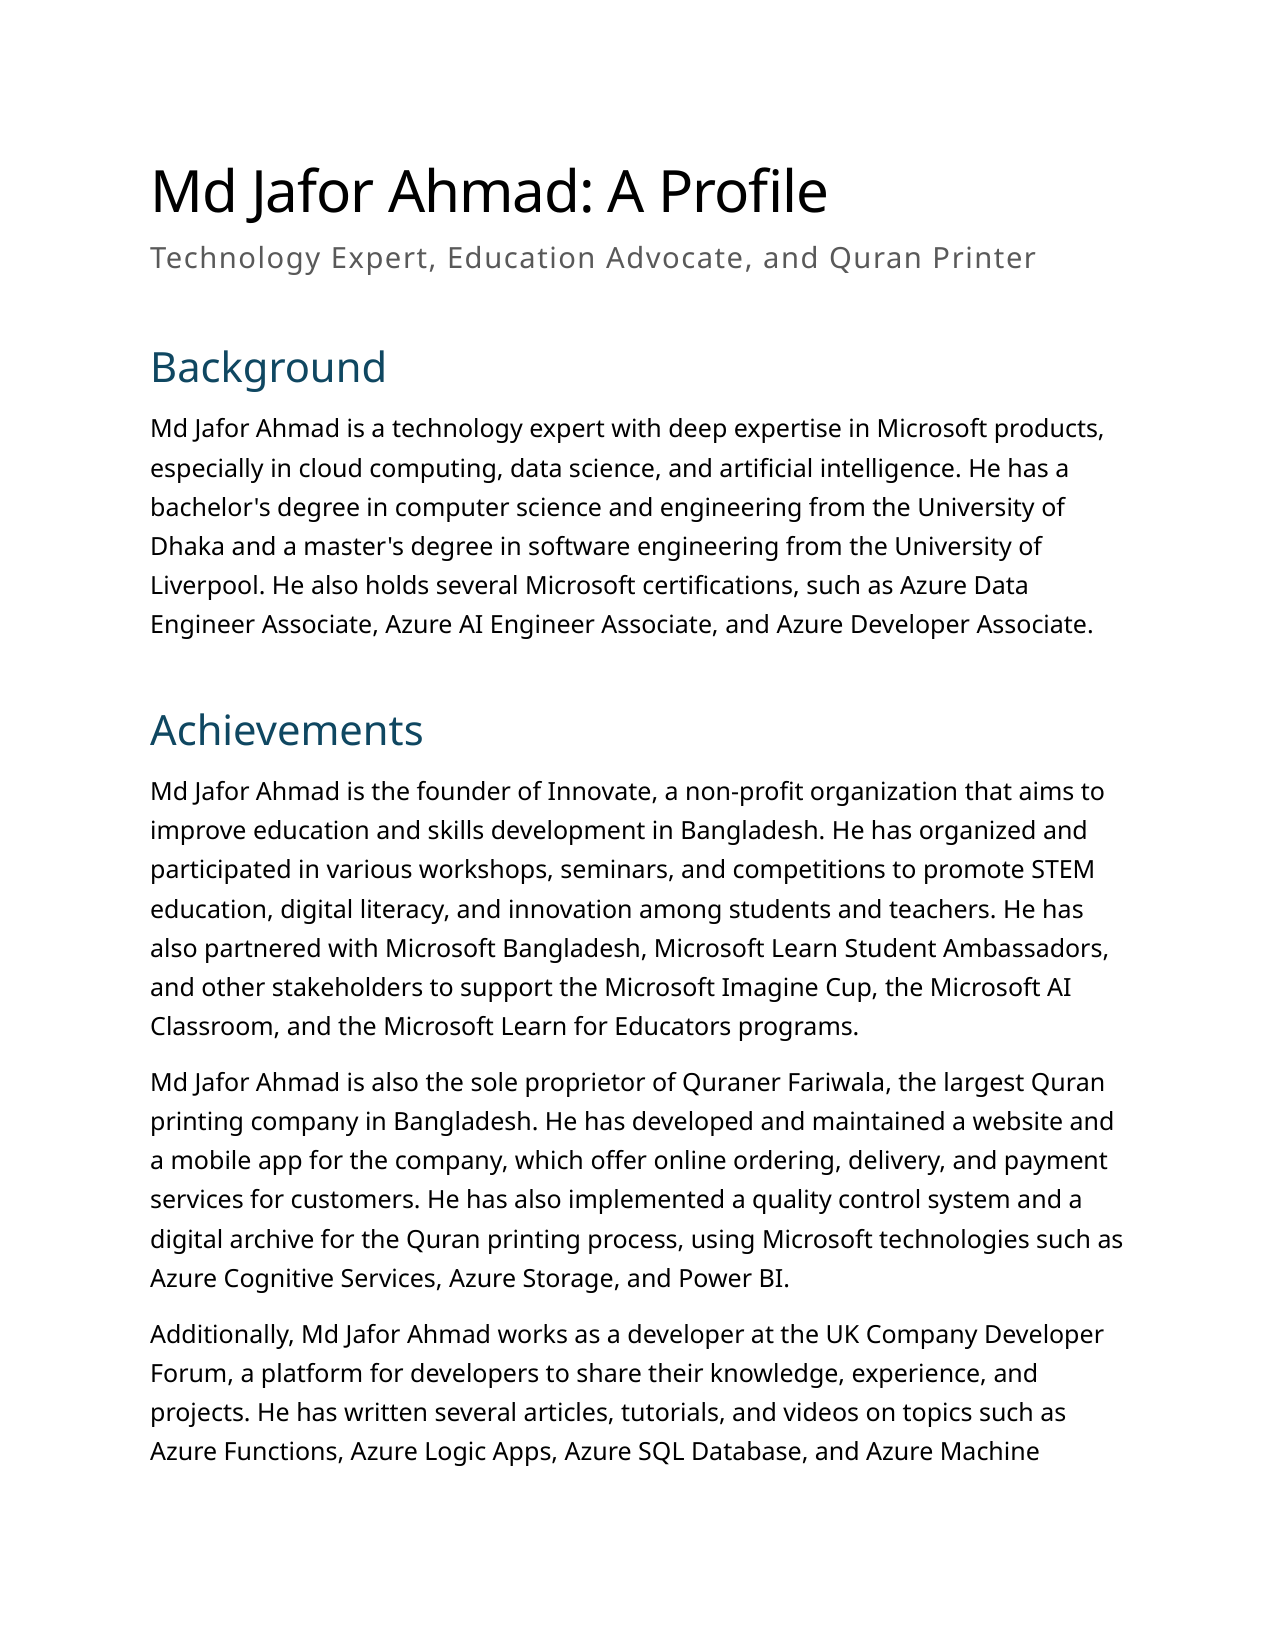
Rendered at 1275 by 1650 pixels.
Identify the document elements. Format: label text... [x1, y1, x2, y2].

title Md Jafor Ahmad: A Profile [150, 150, 1125, 229]
subtitle Technology Expert, Education Advocate, and Quran Printer [150, 238, 1125, 277]
text Md Jafor Ahmad is a technology expert with deep expertise in Microsoft products, especially in cloud computing, data science, and artificial intelligence. He has a bachelor's degree in computer science and engineering from the University of Dhaka and a master's degree in software engineering from the University of Liverpool. He also holds several Microsoft certifications, such as Azure Data Engineer Associate, Azure AI Engineer Associate, and Azure Developer Associate. [150, 411, 1125, 641]
text Md Jafor Ahmad is also the sole proprietor of Quraner Fariwala, the largest Quran printing company in Bangladesh. He has developed and maintained a website and a mobile app for the company, which offer online ordering, delivery, and payment services for customers. He has also implemented a quality control system and a digital archive for the Quran printing process, using Microsoft technologies such as Azure Cognitive Services, Azure Storage, and Power BI. [150, 1065, 1125, 1294]
text Md Jafor Ahmad is the founder of Innovate, a non-profit organization that aims to improve education and skills development in Bangladesh. He has organized and participated in various workshops, seminars, and competitions to promote STEM education, digital literacy, and innovation among students and teachers. He has also partnered with Microsoft Bangladesh, Microsoft Learn Student Ambassadors, and other stakeholders to support the Microsoft Imagine Cup, the Microsoft AI Classroom, and the Microsoft Learn for Educators programs. [150, 774, 1125, 1043]
text Additionally, Md Jafor Ahmad works as a developer at the UK Company Developer Forum, a platform for developers to share their knowledge, experience, and projects. He has written several articles, tutorials, and videos on topics such as Azure Functions, Azure Logic Apps, Azure SQL Database, and Azure Machine [150, 1316, 1125, 1468]
subtitle Background [150, 338, 1125, 394]
subtitle Achievements [150, 700, 1125, 757]
